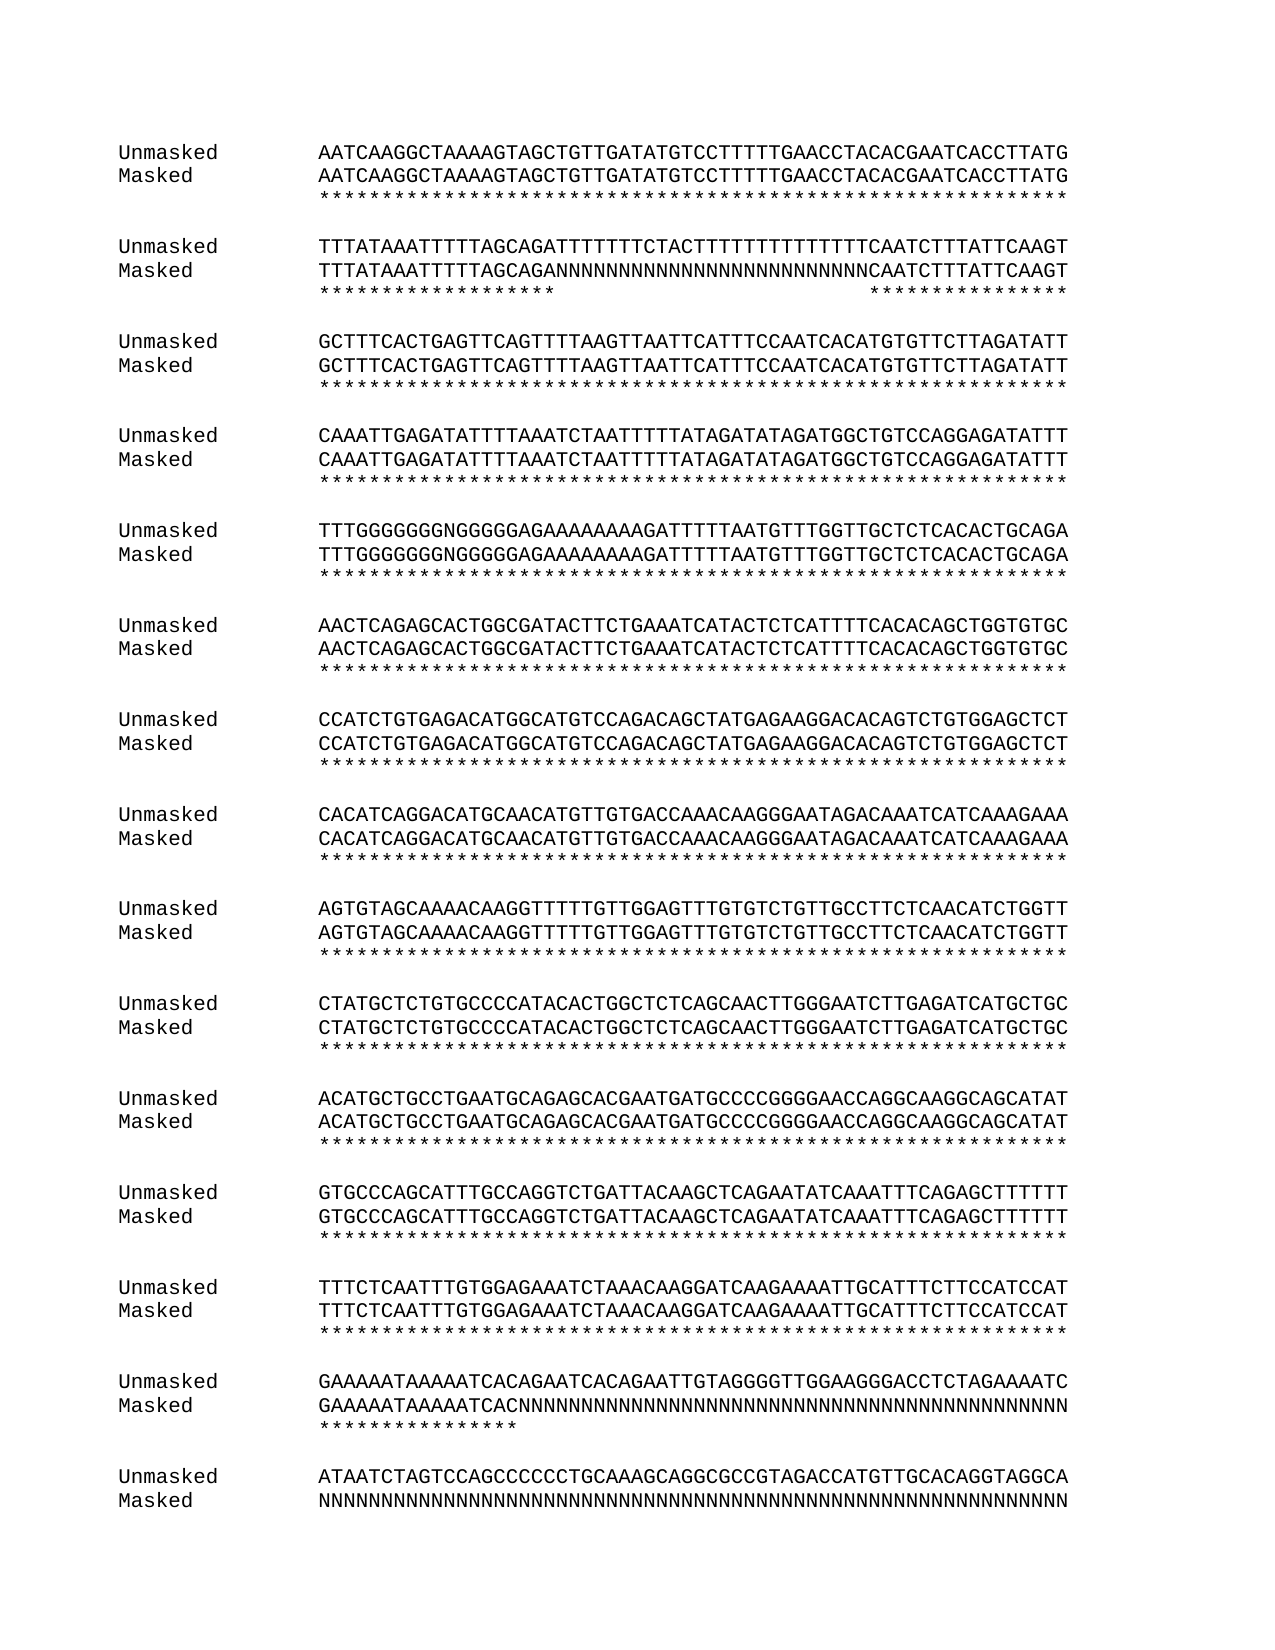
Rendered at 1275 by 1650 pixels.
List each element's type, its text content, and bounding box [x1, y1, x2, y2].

text ************************************************************ [118, 757, 1157, 780]
text Unmasked TTTCTCAATTTGTGGAGAAATCTAAACAAGGATCAAGAAAATTGCATTTCTTCCATCCAT [118, 1277, 1157, 1300]
text **************** [118, 1419, 1157, 1442]
text Masked TTTATAAATTTTTAGCAGANNNNNNNNNNNNNNNNNNNNNNNNNCAATCTTTATTCAAGT [118, 260, 1157, 284]
text Unmasked AATCAAGGCTAAAAGTAGCTGTTGATATGTCCTTTTTGAACCTACACGAATCACCTTATG [118, 142, 1157, 165]
text Masked CACATCAGGACATGCAACATGTTGTGACCAAACAAGGGAATAGACAAATCATCAAAGAAA [118, 827, 1157, 851]
text Unmasked CAAATTGAGATATTTTAAATCTAATTTTTATAGATATAGATGGCTGTCCAGGAGATATTT [118, 426, 1157, 449]
text Masked NNNNNNNNNNNNNNNNNNNNNNNNNNNNNNNNNNNNNNNNNNNNNNNNNNNNNNNNNNNN [118, 1489, 1157, 1513]
text ************************************************************ [118, 1324, 1157, 1348]
text ************************************************************ [118, 567, 1157, 591]
text Unmasked AACTCAGAGCACTGGCGATACTTCTGAAATCATACTCTCATTTTCACACAGCTGGTGTGC [118, 615, 1157, 638]
text ************************************************************ [118, 473, 1157, 496]
text Masked GCTTTCACTGAGTTCAGTTTTAAGTTAATTCATTTCCAATCACATGTGTTCTTAGATATT [118, 354, 1157, 378]
text ************************************************************ [118, 1135, 1157, 1158]
text Masked GTGCCCAGCATTTGCCAGGTCTGATTACAAGCTCAGAATATCAAATTTCAGAGCTTTTTT [118, 1206, 1157, 1229]
text ************************************************************ [118, 1040, 1157, 1064]
text Unmasked ATAATCTAGTCCAGCCCCCCTGCAAAGCAGGCGCCGTAGACCATGTTGCACAGGTAGGCA [118, 1466, 1157, 1489]
text Unmasked GAAAAATAAAAATCACAGAATCACAGAATTGTAGGGGTTGGAAGGGACCTCTAGAAAATC [118, 1371, 1157, 1395]
text ******************* **************** [118, 284, 1157, 307]
text ************************************************************ [118, 851, 1157, 875]
text Unmasked TTTGGGGGGGNGGGGGAGAAAAAAAAGATTTTTAATGTTTGGTTGCTCTCACACTGCAGA [118, 520, 1157, 544]
text Masked AGTGTAGCAAAACAAGGTTTTTGTTGGAGTTTGTGTCTGTTGCCTTCTCAACATCTGGTT [118, 922, 1157, 946]
text ************************************************************ [118, 662, 1157, 686]
text ************************************************************ [118, 378, 1157, 402]
text Unmasked CTATGCTCTGTGCCCCATACACTGGCTCTCAGCAACTTGGGAATCTTGAGATCATGCTGC [118, 993, 1157, 1017]
text Unmasked ACATGCTGCCTGAATGCAGAGCACGAATGATGCCCCGGGGAACCAGGCAAGGCAGCATAT [118, 1088, 1157, 1111]
text Masked CCATCTGTGAGACATGGCATGTCCAGACAGCTATGAGAAGGACACAGTCTGTGGAGCTCT [118, 733, 1157, 757]
text Masked TTTGGGGGGGNGGGGGAGAAAAAAAAGATTTTTAATGTTTGGTTGCTCTCACACTGCAGA [118, 544, 1157, 567]
text Masked TTTCTCAATTTGTGGAGAAATCTAAACAAGGATCAAGAAAATTGCATTTCTTCCATCCAT [118, 1300, 1157, 1324]
text Masked CTATGCTCTGTGCCCCATACACTGGCTCTCAGCAACTTGGGAATCTTGAGATCATGCTGC [118, 1017, 1157, 1040]
text Masked AATCAAGGCTAAAAGTAGCTGTTGATATGTCCTTTTTGAACCTACACGAATCACCTTATG [118, 165, 1157, 189]
text Unmasked GCTTTCACTGAGTTCAGTTTTAAGTTAATTCATTTCCAATCACATGTGTTCTTAGATATT [118, 331, 1157, 354]
text Masked ACATGCTGCCTGAATGCAGAGCACGAATGATGCCCCGGGGAACCAGGCAAGGCAGCATAT [118, 1111, 1157, 1135]
text ************************************************************ [118, 946, 1157, 969]
text Unmasked CACATCAGGACATGCAACATGTTGTGACCAAACAAGGGAATAGACAAATCATCAAAGAAA [118, 804, 1157, 827]
text Unmasked GTGCCCAGCATTTGCCAGGTCTGATTACAAGCTCAGAATATCAAATTTCAGAGCTTTTTT [118, 1182, 1157, 1206]
text Masked GAAAAATAAAAATCACNNNNNNNNNNNNNNNNNNNNNNNNNNNNNNNNNNNNNNNNNNNN [118, 1395, 1157, 1419]
text Masked AACTCAGAGCACTGGCGATACTTCTGAAATCATACTCTCATTTTCACACAGCTGGTGTGC [118, 638, 1157, 662]
text Unmasked CCATCTGTGAGACATGGCATGTCCAGACAGCTATGAGAAGGACACAGTCTGTGGAGCTCT [118, 709, 1157, 733]
text ************************************************************ [118, 1229, 1157, 1253]
text Unmasked AGTGTAGCAAAACAAGGTTTTTGTTGGAGTTTGTGTCTGTTGCCTTCTCAACATCTGGTT [118, 898, 1157, 922]
text Masked CAAATTGAGATATTTTAAATCTAATTTTTATAGATATAGATGGCTGTCCAGGAGATATTT [118, 449, 1157, 473]
text Unmasked TTTATAAATTTTTAGCAGATTTTTTTCTACTTTTTTTTTTTTTTCAATCTTTATTCAAGT [118, 236, 1157, 260]
text ************************************************************ [118, 189, 1157, 213]
